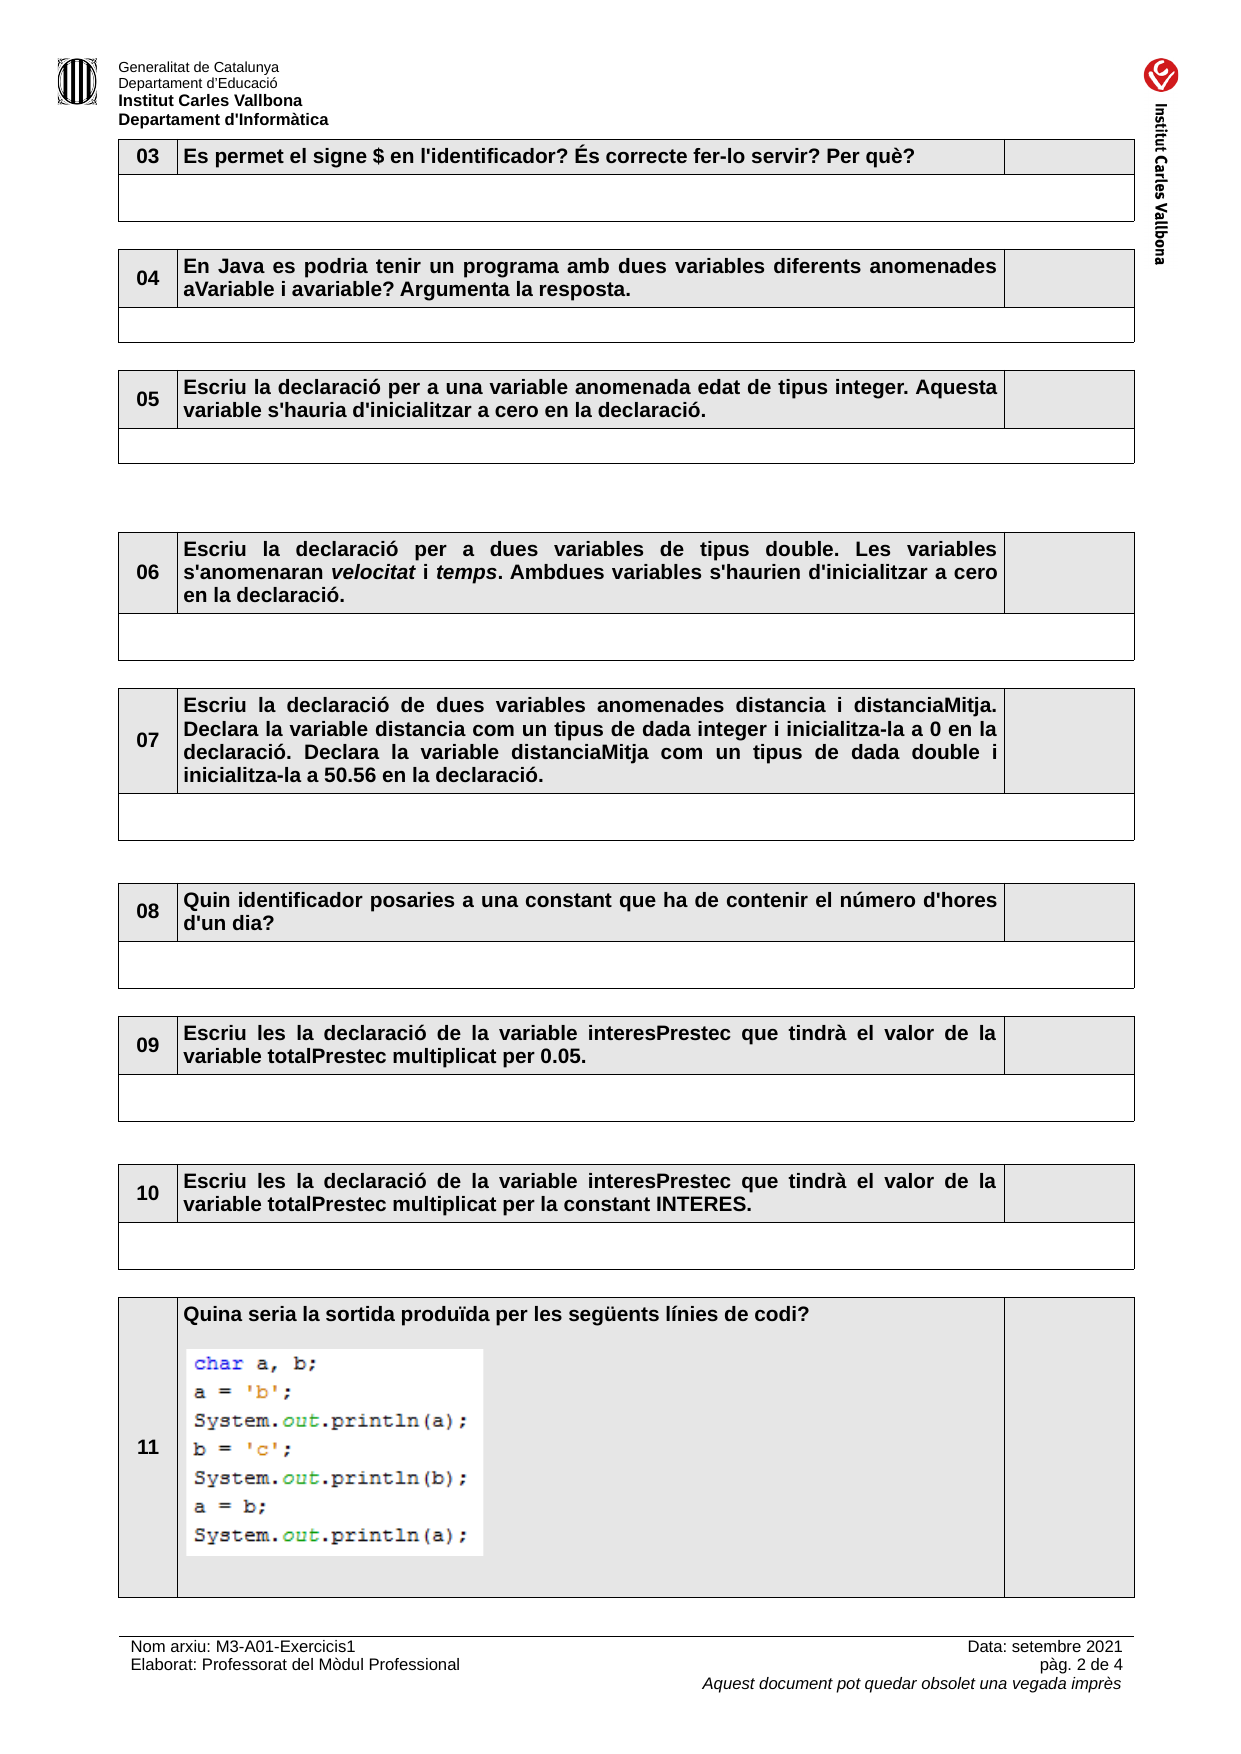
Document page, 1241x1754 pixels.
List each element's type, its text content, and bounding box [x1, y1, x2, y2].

table_header 06 [119, 533, 177, 613]
table_header [1005, 884, 1134, 941]
table_header [1005, 1165, 1134, 1222]
table_header [1005, 533, 1134, 613]
table_header 09 [119, 1017, 177, 1074]
table_header [1005, 1298, 1134, 1597]
table_cell [119, 614, 1134, 660]
table_cell [119, 308, 1134, 342]
table_header [1005, 689, 1134, 793]
table_header 04 [119, 250, 177, 307]
table_header Escriu les la declaració de la variable interesPrestec que tindrà el valor de la variable totalPrestec multiplicat per 0.05. [178, 1017, 1004, 1074]
table_header [1005, 371, 1134, 428]
table_header 08 [119, 884, 177, 941]
table_header Escriu la declaració per a dues variables de tipus double. Les variables s'anomenaran velocitat i temps. Ambdues variables s'haurien d'inicialitzar a cero en la declaració. [178, 533, 1004, 613]
table_cell [119, 1223, 1134, 1269]
table_cell [119, 794, 1134, 840]
table_header 03 [119, 140, 177, 174]
table_header Es permet el signe $ en l'identificador? És correcte fer-lo servir? Per què? [178, 140, 1004, 174]
table_cell [119, 175, 1134, 221]
table_header [1005, 1017, 1134, 1074]
table_header Escriu les la declaració de la variable interesPrestec que tindrà el valor de la variable totalPrestec multiplicat per la constant INTERES. [178, 1165, 1004, 1222]
table_header 05 [119, 371, 177, 428]
picture [57, 58, 97, 105]
table_cell [119, 429, 1134, 463]
table_header En Java es podria tenir un programa amb dues variables diferents anomenades aVariable i avariable? Argumenta la resposta. [178, 250, 1004, 307]
table_header 07 [119, 689, 177, 793]
table_header Escriu la declaració de dues variables anomenades distancia i distanciaMitja. Declara la variable distancia com un tipus de dada integer i inicialitza-la a 0 en la declaració. Declara la variable distanciaMitja com un tipus de dada double i inicialitza-la a 50.56 en la declaració. [178, 689, 1004, 793]
table_header [1005, 140, 1134, 174]
table_header Escriu la declaració per a una variable anomenada edat de tipus integer. Aquesta variable s'hauria d'inicialitzar a cero en la declaració. [178, 371, 1004, 428]
table_header 11 [119, 1298, 177, 1597]
picture [1143, 57, 1179, 269]
table_header 10 [119, 1165, 177, 1222]
table_header [1005, 250, 1134, 307]
table_header Quina seria la sortida produïda per les següents línies de codi? [178, 1298, 1004, 1597]
table_header Quin identificador posaries a una constant que ha de contenir el número d'hores d'un dia? [178, 884, 1004, 941]
table_cell [119, 942, 1134, 988]
table_cell [119, 1075, 1134, 1121]
